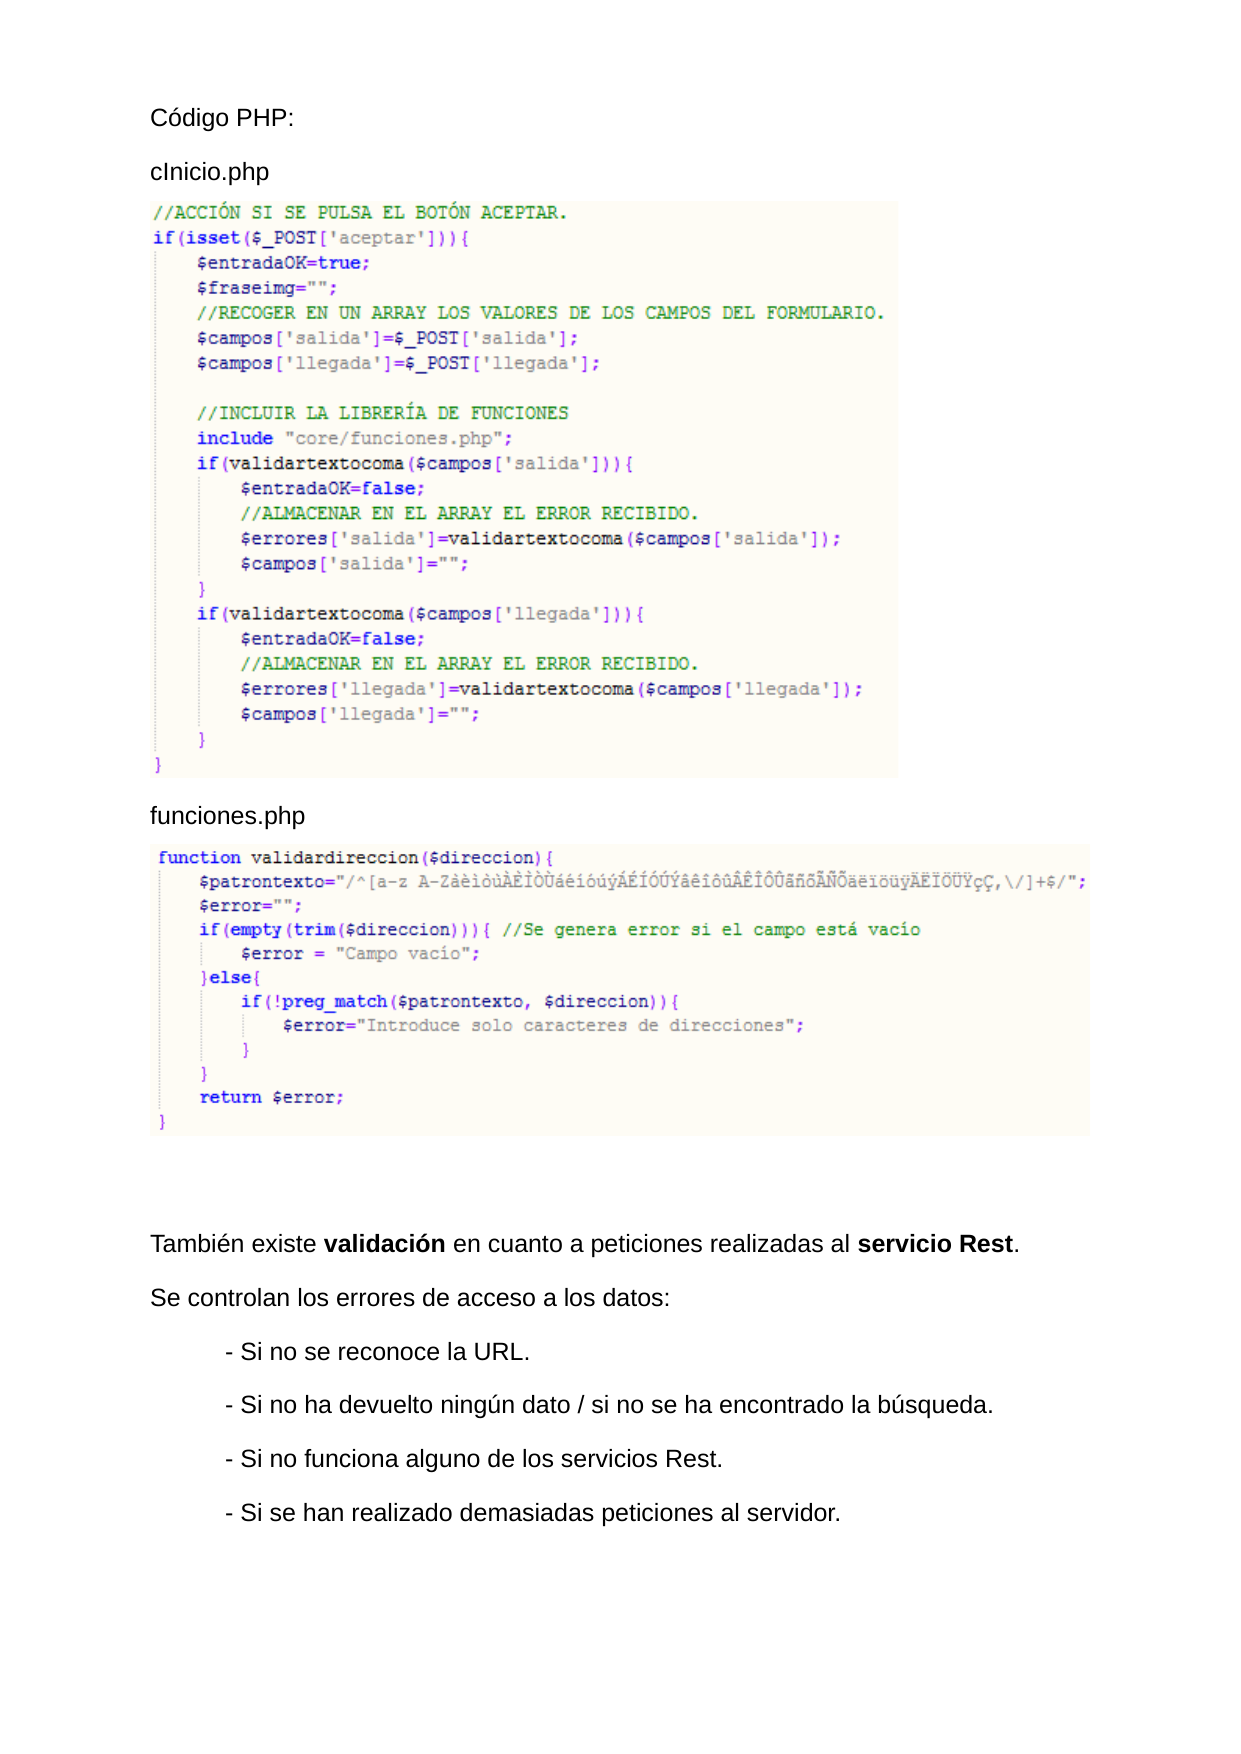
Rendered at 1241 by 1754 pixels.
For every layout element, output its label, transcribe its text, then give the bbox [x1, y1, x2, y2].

text Código PHP: [150, 103, 1090, 132]
text funciones.php [150, 801, 1090, 829]
text También existe validación en cuanto a peticiones realizadas al servicio Rest. [150, 1229, 1090, 1257]
text - Si se han realizado demasiadas peticiones al servidor. [150, 1498, 1090, 1527]
picture [150, 844, 1091, 1136]
picture [150, 201, 899, 778]
text - Si no se reconoce la URL. [150, 1336, 1090, 1365]
text cInicio.php [150, 157, 1090, 186]
text - Si no ha devuelto ningún dato / si no se ha encontrado la búsqueda. [150, 1390, 1090, 1419]
text - Si no funciona alguno de los servicios Rest. [150, 1444, 1090, 1473]
text Se controlan los errores de acceso a los datos: [150, 1283, 1090, 1311]
